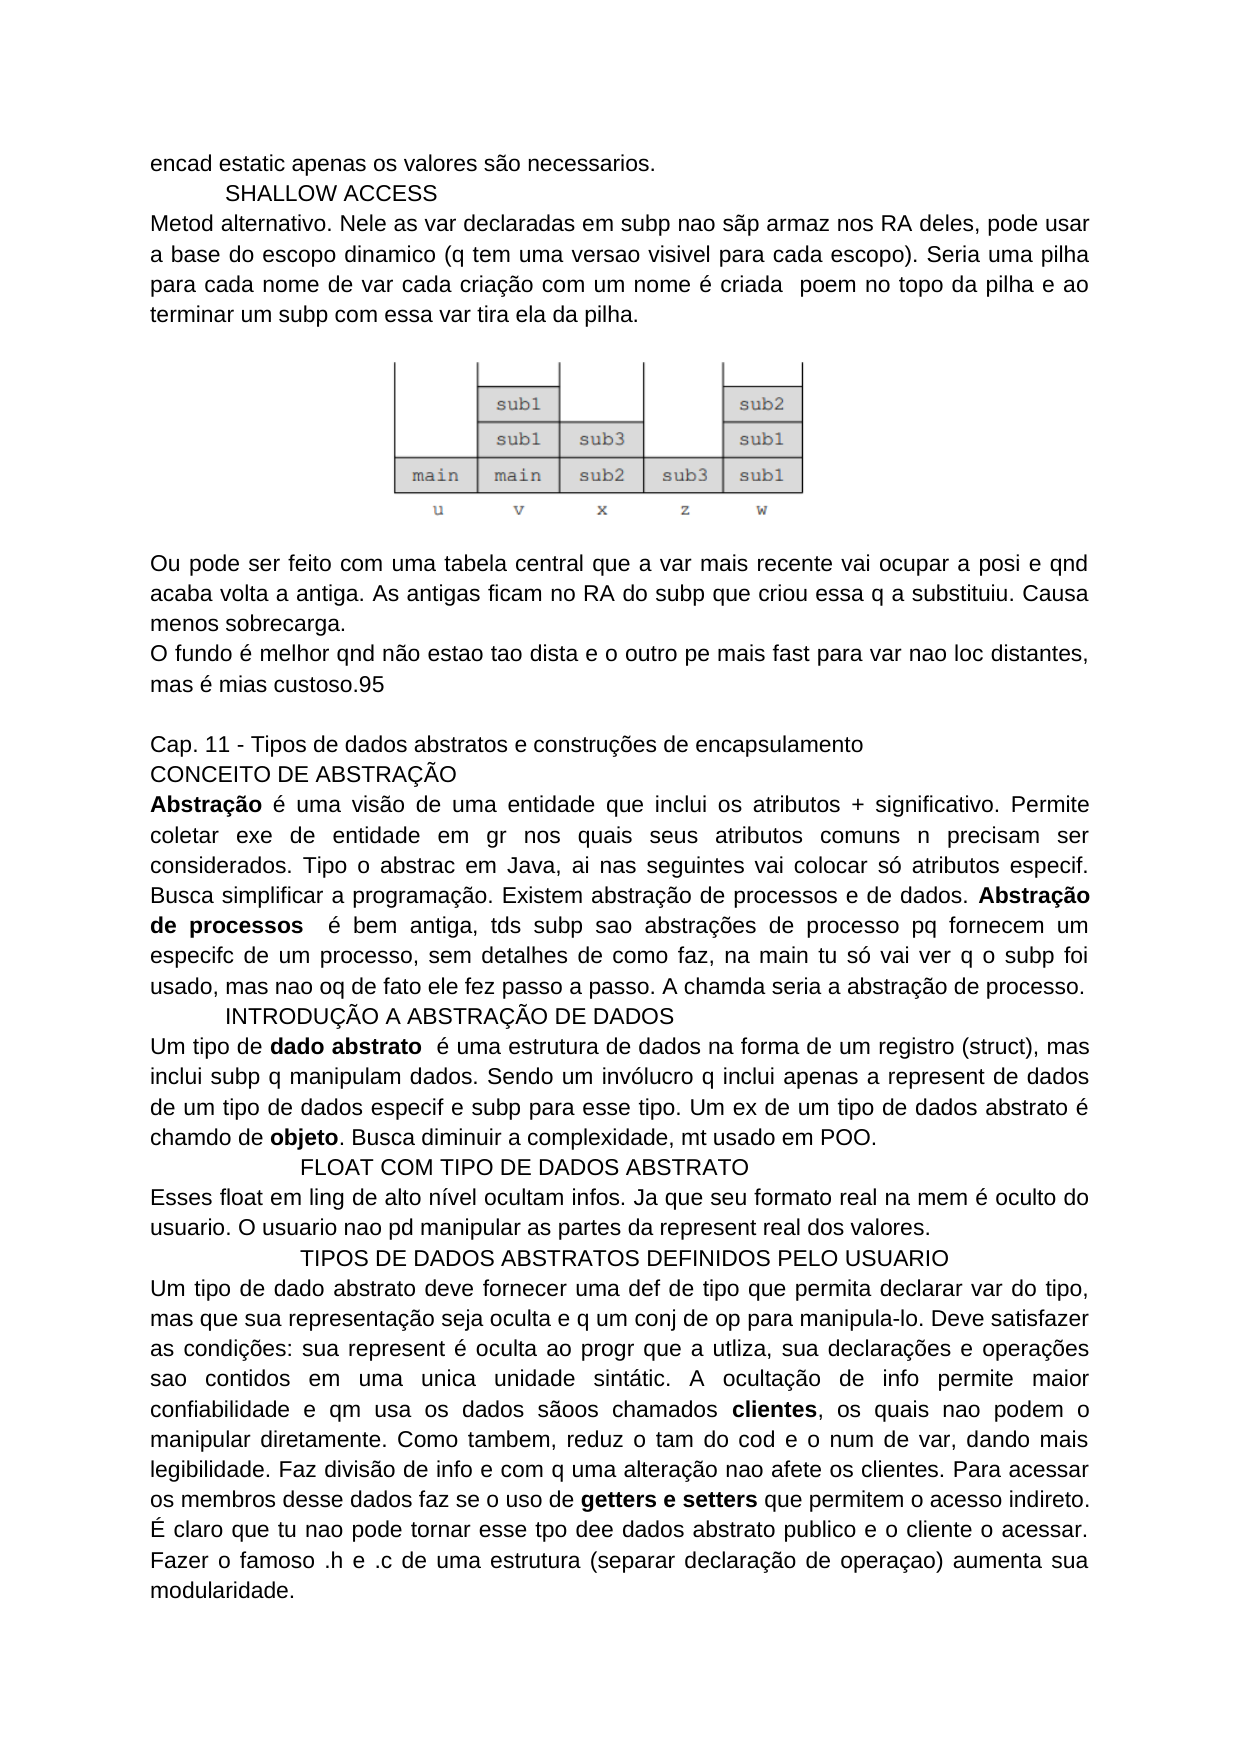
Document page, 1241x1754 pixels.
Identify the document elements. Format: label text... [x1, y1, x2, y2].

text encad estatic apenas os valores são necessarios. [150, 150, 1090, 176]
text O fundo é melhor qnd não estao tao dista e o outro pe mais fast para var nao loc distantes, mas é mias custoso.95 [150, 640, 1090, 697]
text Um tipo de dado abstrato deve fornecer uma def de tipo que permita declarar var do tipo, mas que sua representação seja oculta e q um conj de op para manipula-lo. Deve satisfazer as condições: sua represent é oculta ao progr que a utliza, sua declarações e operações sao contidos em uma unica unidade sintátic. A ocultação de info permite maior confiabilidade e qm usa os dados sãoos chamados clientes, os quais nao podem o manipular diretamente. Como tambem, reduz o tam do cod e o num de var, dando mais legibilidade. Faz divisão de info e com q uma alteração nao afete os clientes. Para acessar os membros desse dados faz se o uso de getters e setters que permitem o acesso indireto. É claro que tu nao pode tornar esse tpo dee dados abstrato publico e o cliente o acessar. Fazer o famoso .h e .c de uma estrutura (separar declaração de operaçao) aumenta sua modularidade. [150, 1275, 1090, 1603]
text Cap. 11 - Tipos de dados abstratos e construções de encapsulamento [150, 731, 1090, 757]
text CONCEITO DE ABSTRAÇÃO [150, 761, 1090, 788]
text SHALLOW ACCESS [150, 180, 1090, 207]
text Um tipo de dado abstrato é uma estrutura de dados na forma de um registro (struct), mas inclui subp q manipulam dados. Sendo um invólucro q inclui apenas a represent de dados de um tipo de dados especif e subp para esse tipo. Um ex de um tipo de dados abstrato é chamdo de objeto. Busca diminuir a complexidade, mt usado em POO. [150, 1033, 1090, 1150]
text TIPOS DE DADOS ABSTRATOS DEFINIDOS PELO USUARIO [150, 1244, 1090, 1271]
text Ou pode ser feito com uma tabela central que a var mais recente vai ocupar a posi e qnd acaba volta a antiga. As antigas ficam no RA do subp que criou essa q a substituiu. Causa menos sobrecarga. [150, 550, 1090, 637]
picture [358, 331, 882, 546]
text INTRODUÇÃO A ABSTRAÇÃO DE DADOS [150, 1003, 1090, 1029]
text Esses float em ling de alto nível ocultam infos. Ja que seu formato real na mem é oculto do usuario. O usuario nao pd manipular as partes da represent real dos valores. [150, 1184, 1090, 1241]
text Abstração é uma visão de uma entidade que inclui os atributos + significativo. Permite coletar exe de entidade em gr nos quais seus atributos comuns n precisam ser considerados. Tipo o abstrac em Java, ai nas seguintes vai colocar só atributos especif. Busca simplificar a programação. Existem abstração de processos e de dados. Abstração de processos é bem antiga, tds subp sao abstrações de processo pq fornecem um especifc de um processo, sem detalhes de como faz, na main tu só vai ver q o subp foi usado, mas nao oq de fato ele fez passo a passo. A chamda seria a abstração de processo. [150, 791, 1090, 999]
text Metod alternativo. Nele as var declaradas em subp nao sãp armaz nos RA deles, pode usar a base do escopo dinamico (q tem uma versao visivel para cada escopo). Seria uma pilha para cada nome de var cada criação com um nome é criada poem no topo da pilha e ao terminar um subp com essa var tira ela da pilha. [150, 210, 1090, 327]
text FLOAT COM TIPO DE DADOS ABSTRATO [150, 1154, 1090, 1180]
